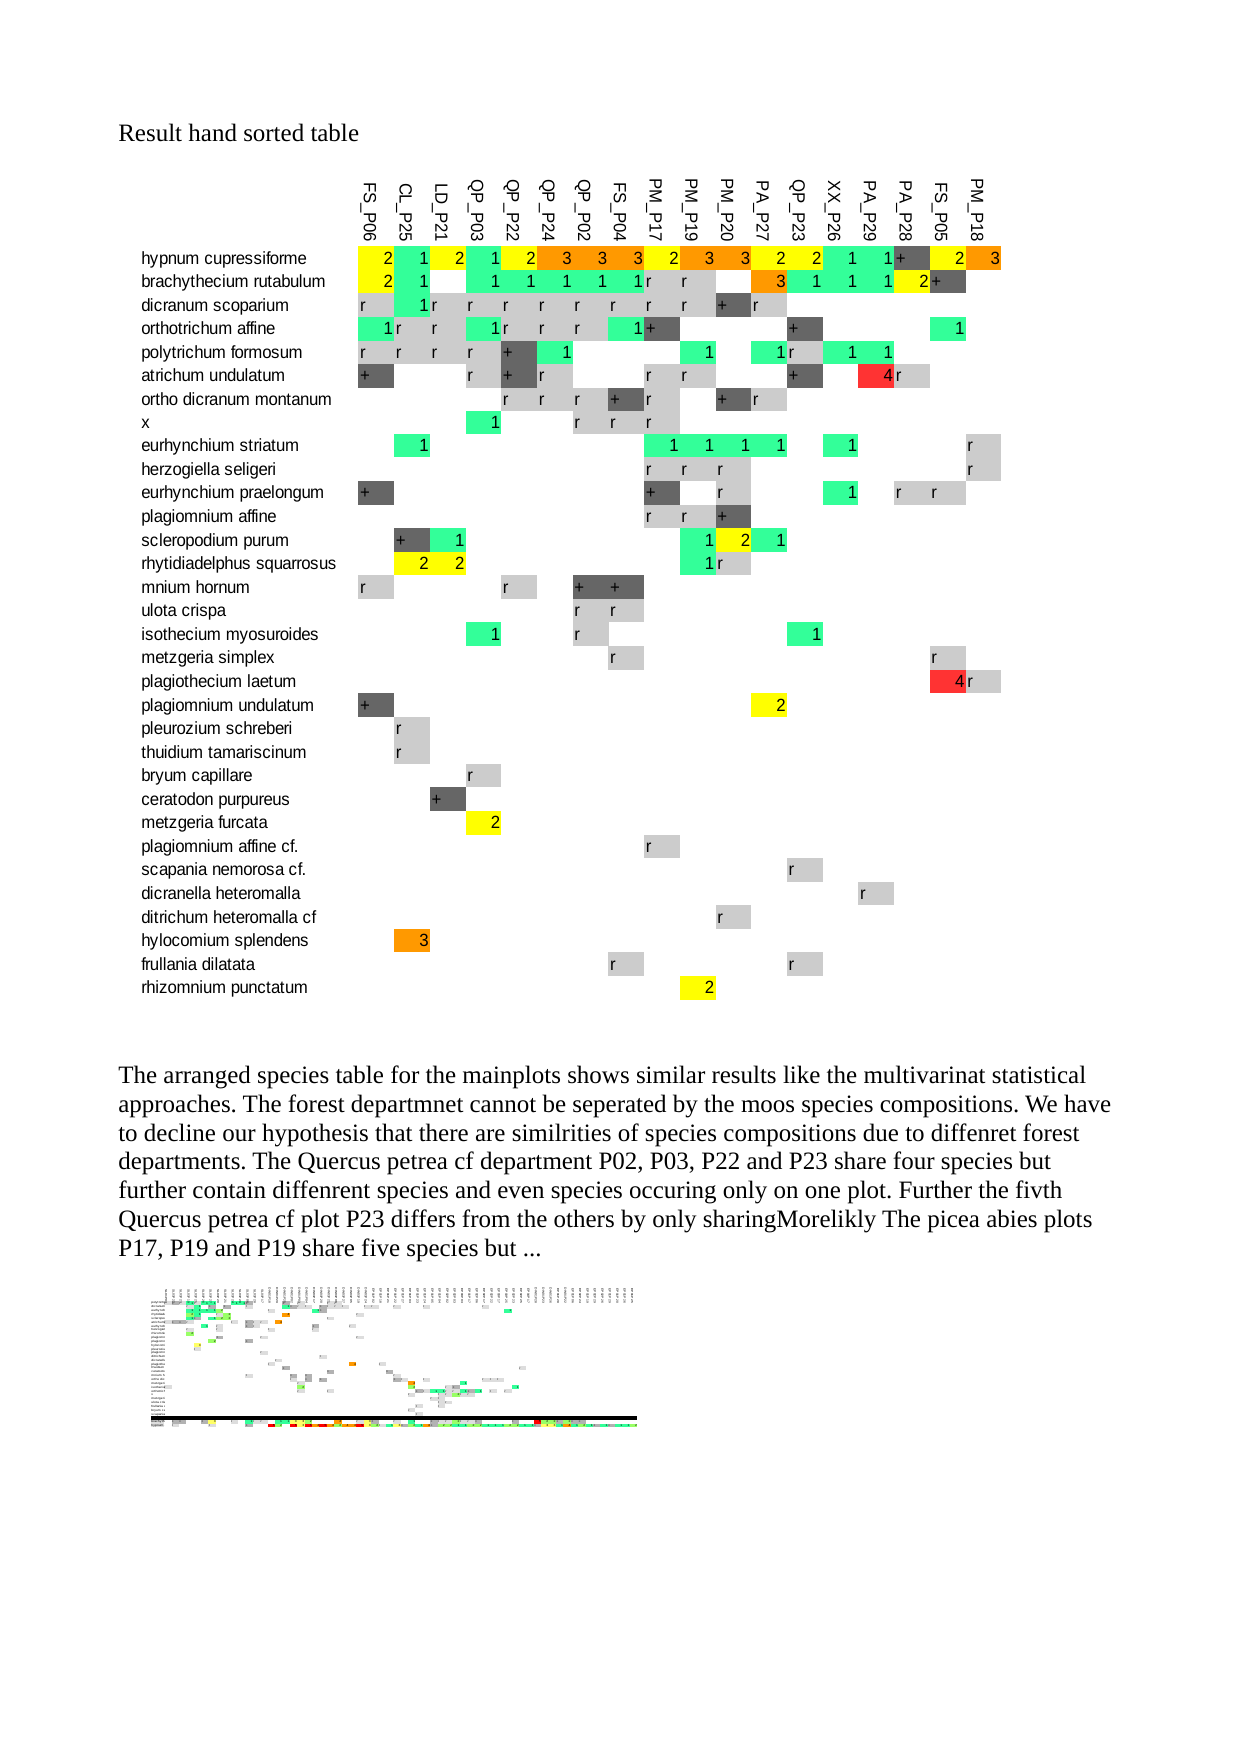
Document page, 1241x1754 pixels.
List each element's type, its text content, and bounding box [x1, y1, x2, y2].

text The arranged species table for the mainplots shows similar results like the multivarinat statistical approaches. The forest departmnet cannot be seperated by the moos species compositions. We have to decline our hypothesis that there are similrities of species compositions due to diffenret forest departments. The Quercus petrea cf department P02, P03, P22 and P23 share four species but further contain diffenrent species and even species occuring only on one plot. Further the fivth Quercus petrea cf plot P23 differs from the others by only sharingMorelikly The picea abies plots P17, P19 and P19 share five species but ... [118, 1060, 1122, 1261]
text Result hand sorted table [118, 118, 1122, 147]
